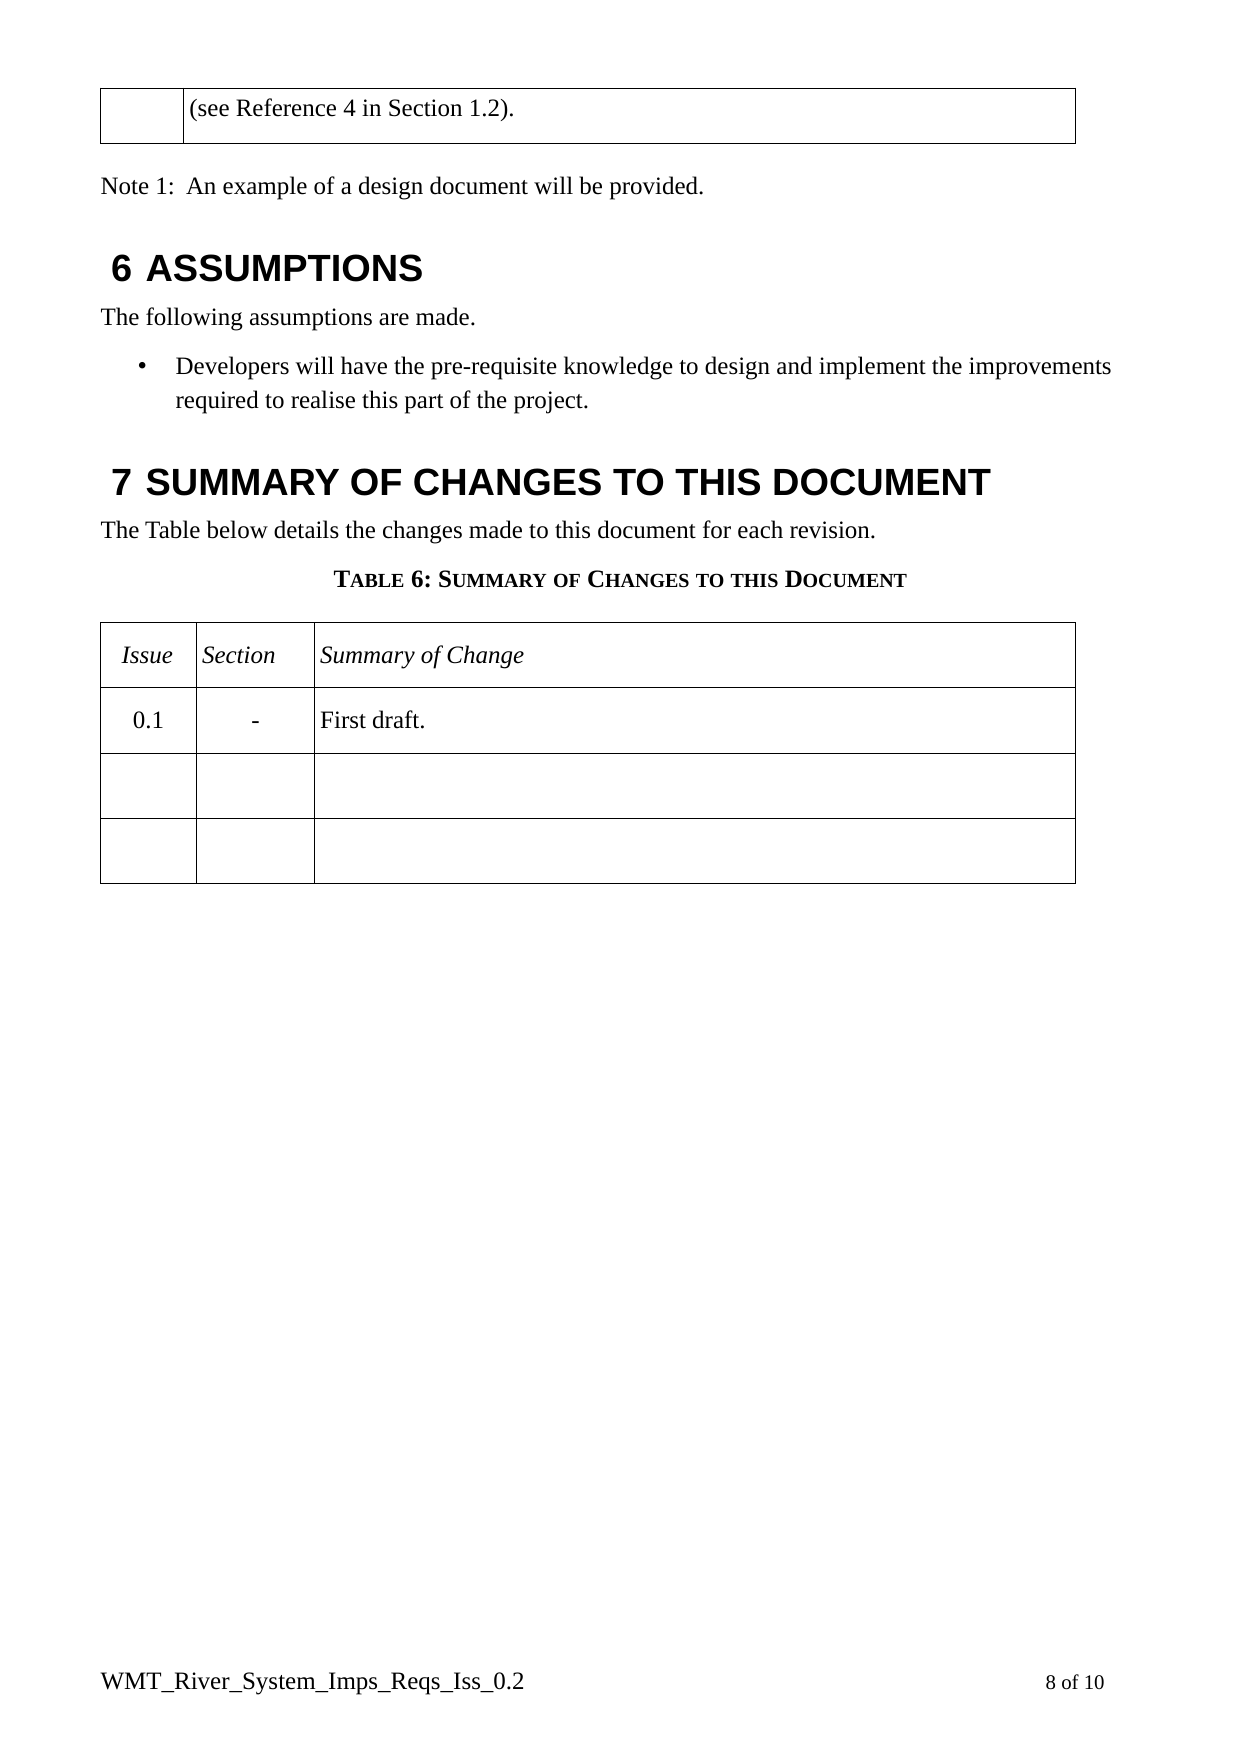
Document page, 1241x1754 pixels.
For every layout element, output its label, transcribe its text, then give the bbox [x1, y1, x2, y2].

table_cell [101, 89, 183, 143]
table_cell [315, 754, 1075, 818]
table_cell [197, 819, 314, 883]
subtitle ASSUMPTIONS [100, 246, 1140, 289]
table_cell (see Reference 4 in Section 1.2). [184, 89, 1075, 143]
subtitle Table 6: Summary of Changes to this Document [100, 564, 1140, 593]
subtitle SUMMARY OF CHANGES TO THIS DOCUMENT [100, 459, 1140, 503]
table_cell - [197, 688, 314, 753]
table_header Section [197, 623, 314, 687]
table_cell [101, 754, 196, 818]
table_cell First draft. [315, 688, 1075, 753]
text The Table below details the changes made to this document for each revision. [100, 515, 1140, 544]
table_cell 0.1 [101, 688, 196, 753]
table_cell [315, 819, 1075, 883]
table_cell [197, 754, 314, 818]
table_header Issue [101, 623, 196, 687]
text Note 1: An example of a design document will be provided. [100, 171, 1140, 200]
text The following assumptions are made. [100, 302, 1140, 330]
table_header Summary of Change [315, 623, 1075, 687]
list Developers will have the pre-requisite knowledge to design and implement the improvements required to realise this part of the project. [138, 351, 1140, 414]
table_cell [101, 819, 196, 883]
